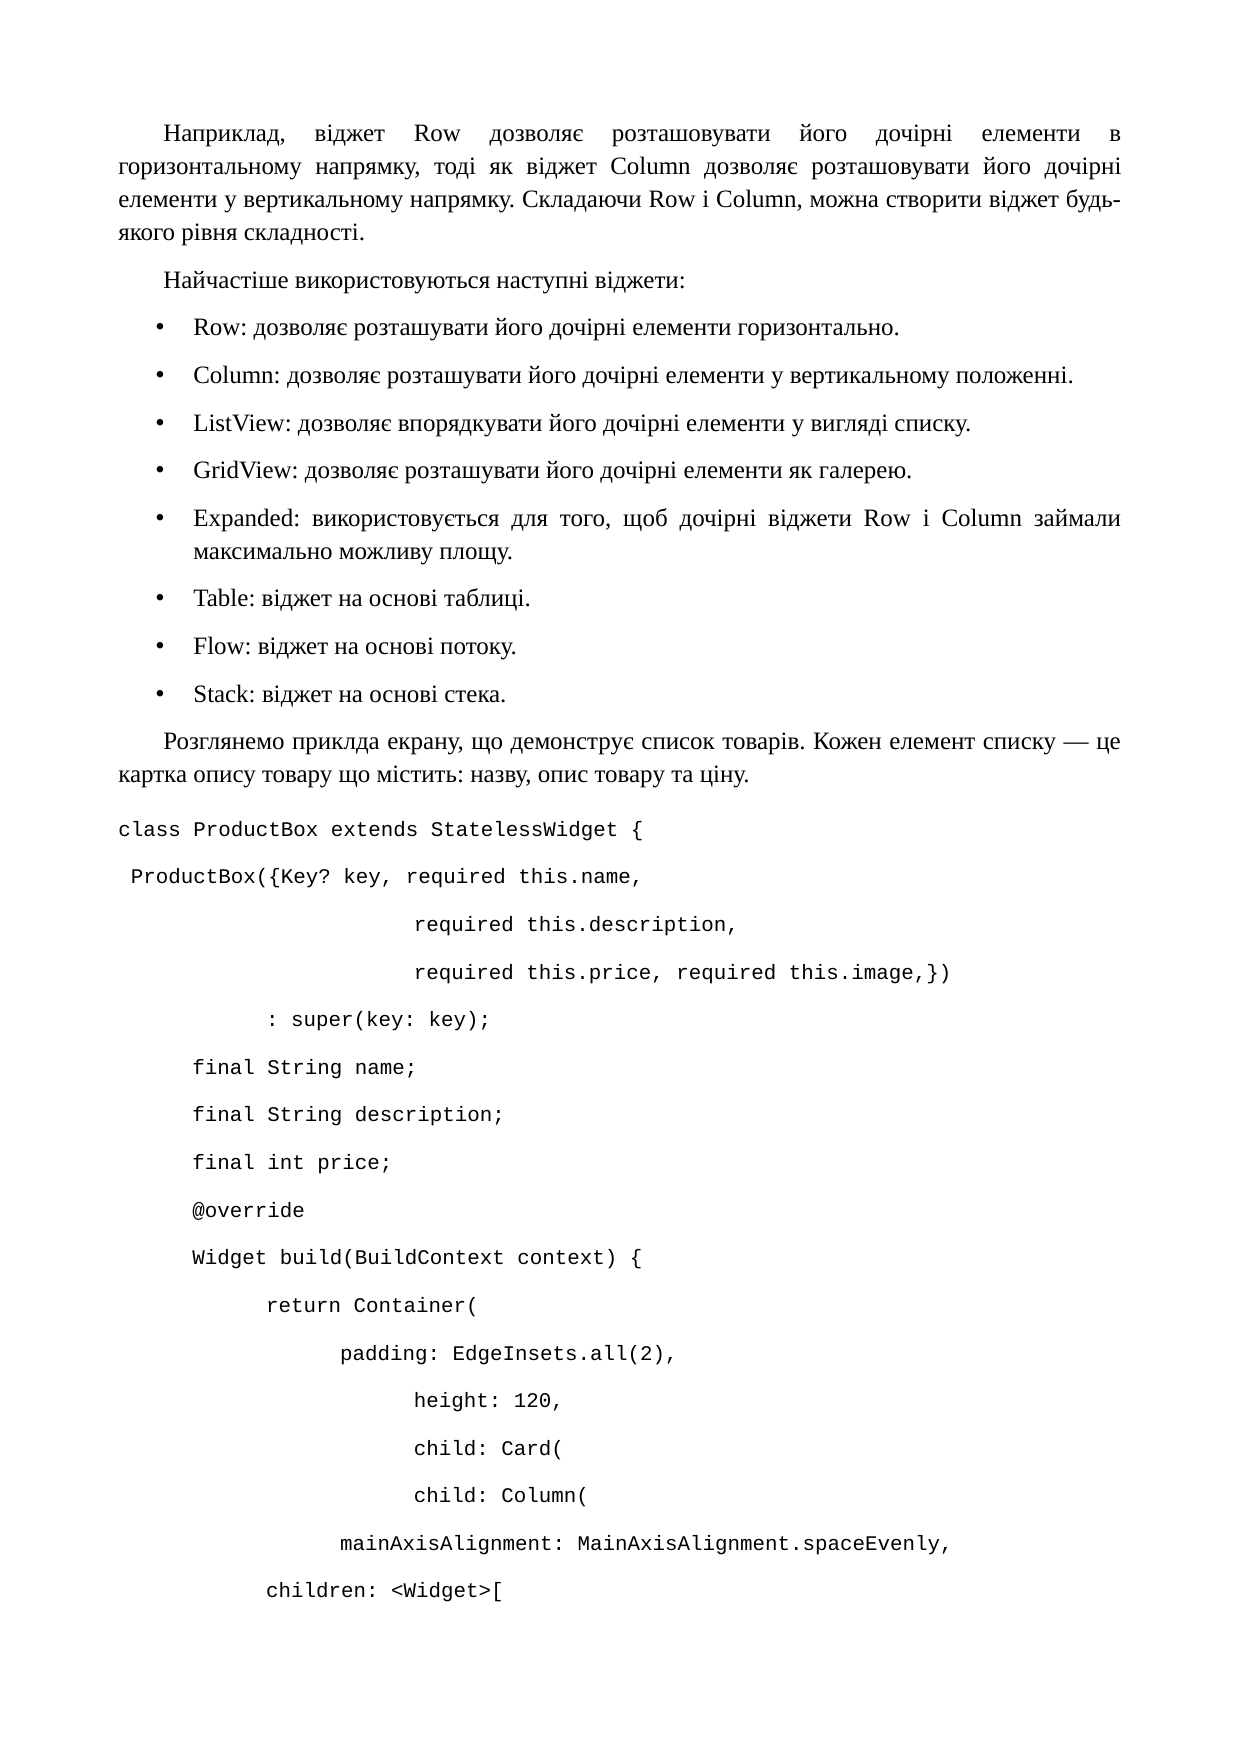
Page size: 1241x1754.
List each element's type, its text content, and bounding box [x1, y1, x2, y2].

text child: Card( [118, 1438, 1122, 1461]
list GridView: дозволяє розташувати його дочірні елементи як галерею. [156, 455, 1122, 484]
text children: <Widget>[ [118, 1581, 1122, 1604]
list Table: віджет на основі таблиці. [156, 583, 1122, 612]
text Widget build(BuildContext context) { [118, 1247, 1122, 1271]
list ListView: дозволяє впорядкувати його дочірні елементи у вигляді списку. [156, 408, 1122, 436]
text class ProductBox extends StatelessWidget { [118, 819, 1122, 842]
text @override [118, 1200, 1122, 1223]
text child: Column( [118, 1485, 1122, 1509]
text Наприклад, віджет Row дозволяє розташовувати його дочірні елементи в горизонтальному напрямку, тоді як віджет Column дозволяє розташовувати його дочірні елементи у вертикальному напрямку. Складаючи Row і Column, можна створити віджет будь-якого рівня складності. [118, 118, 1122, 246]
text Розглянемо приклда екрану, що демонструє список товарів. Кожен елемент списку — це картка опису товару що містить: назву, опис товару та ціну. [118, 726, 1122, 788]
text final String description; [118, 1104, 1122, 1128]
text final int price; [118, 1152, 1122, 1176]
text required this.price, required this.image,}) [118, 962, 1122, 985]
list Row: дозволяє розташувати його дочірні елементи горизонтально. [156, 312, 1122, 341]
list Flow: віджет на основі потоку. [156, 631, 1122, 660]
text : super(key: key); [118, 1009, 1122, 1033]
text final String name; [118, 1057, 1122, 1081]
text return Container( [118, 1295, 1122, 1318]
text height: 120, [118, 1390, 1122, 1414]
text padding: EdgeInsets.all(2), [118, 1342, 1122, 1366]
text required this.description, [118, 914, 1122, 938]
list Expanded: використовується для того, щоб дочірні віджети Row і Column займали максимально можливу площу. [156, 503, 1122, 564]
list Stack: віджет на основі стека. [156, 679, 1122, 707]
text ProductBox({Key? key, required this.name, [118, 866, 1122, 890]
text Найчастіше використовуються наступні віджети: [118, 265, 1122, 293]
list Column: дозволяє розташувати його дочірні елементи у вертикальному положенні. [156, 360, 1122, 389]
text mainAxisAlignment: MainAxisAlignment.spaceEvenly, [118, 1533, 1122, 1557]
